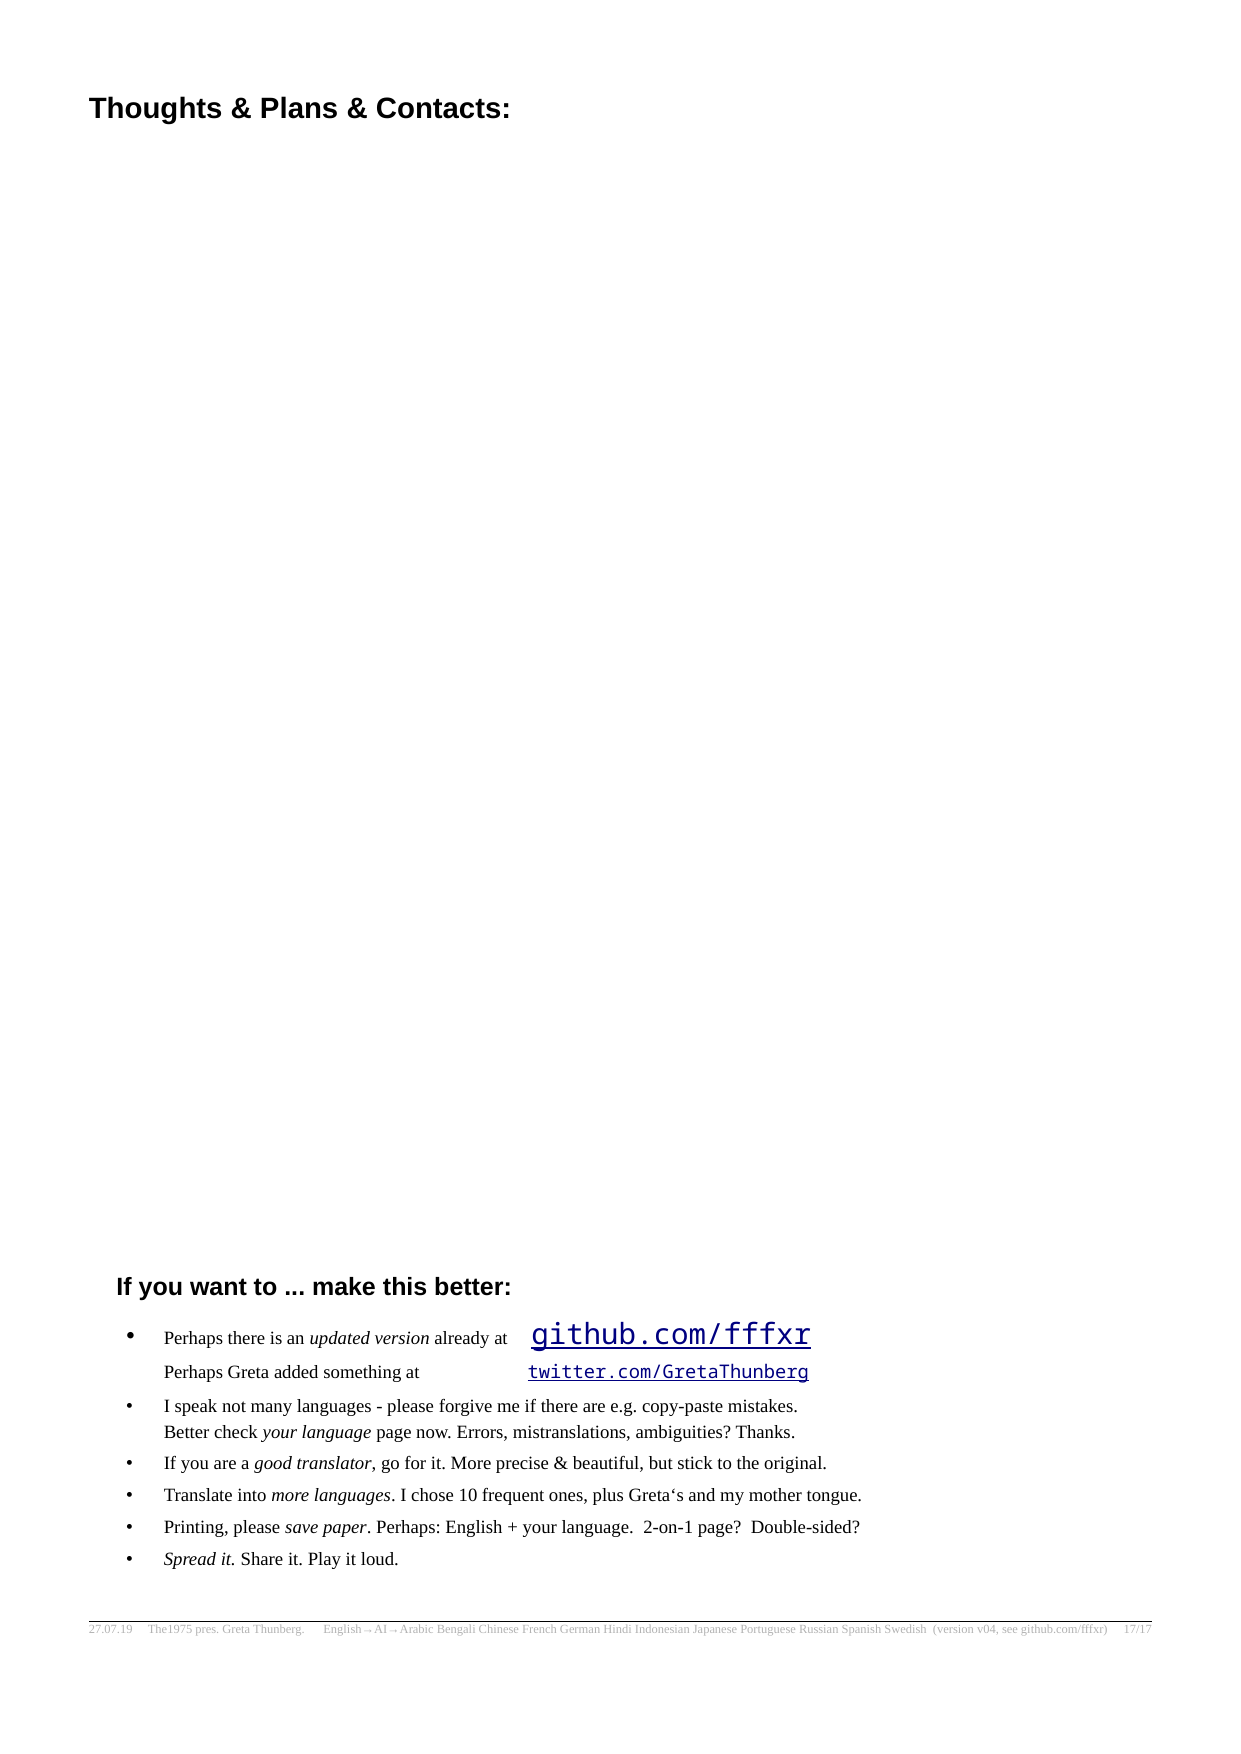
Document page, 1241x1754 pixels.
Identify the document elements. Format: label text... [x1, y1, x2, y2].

list Perhaps there is an updated version already at github.com/fffxr Perhaps Greta added something at twitter.com/GretaThunberg [126, 1313, 1152, 1384]
subtitle If you want to ... make this better: [88, 1272, 1152, 1301]
list Spread it. Share it. Play it loud. [126, 1548, 1152, 1569]
list If you are a good translator, go for it. More precise & beautiful, but stick to the original. [126, 1452, 1152, 1474]
list Printing, please save paper. Perhaps: English + your language. 2-on-1 page? Double-sided? [126, 1516, 1152, 1537]
list Translate into more languages. I chose 10 frequent ones, plus Greta‘s and my mother tongue. [126, 1484, 1152, 1506]
list I speak not many languages - please forgive me if there are e.g. copy-paste mistakes. Better check your language page now. Errors, mistranslations, ambiguities? Thanks. [126, 1395, 1152, 1442]
subtitle Thoughts & Plans & Contacts: [88, 91, 1152, 125]
